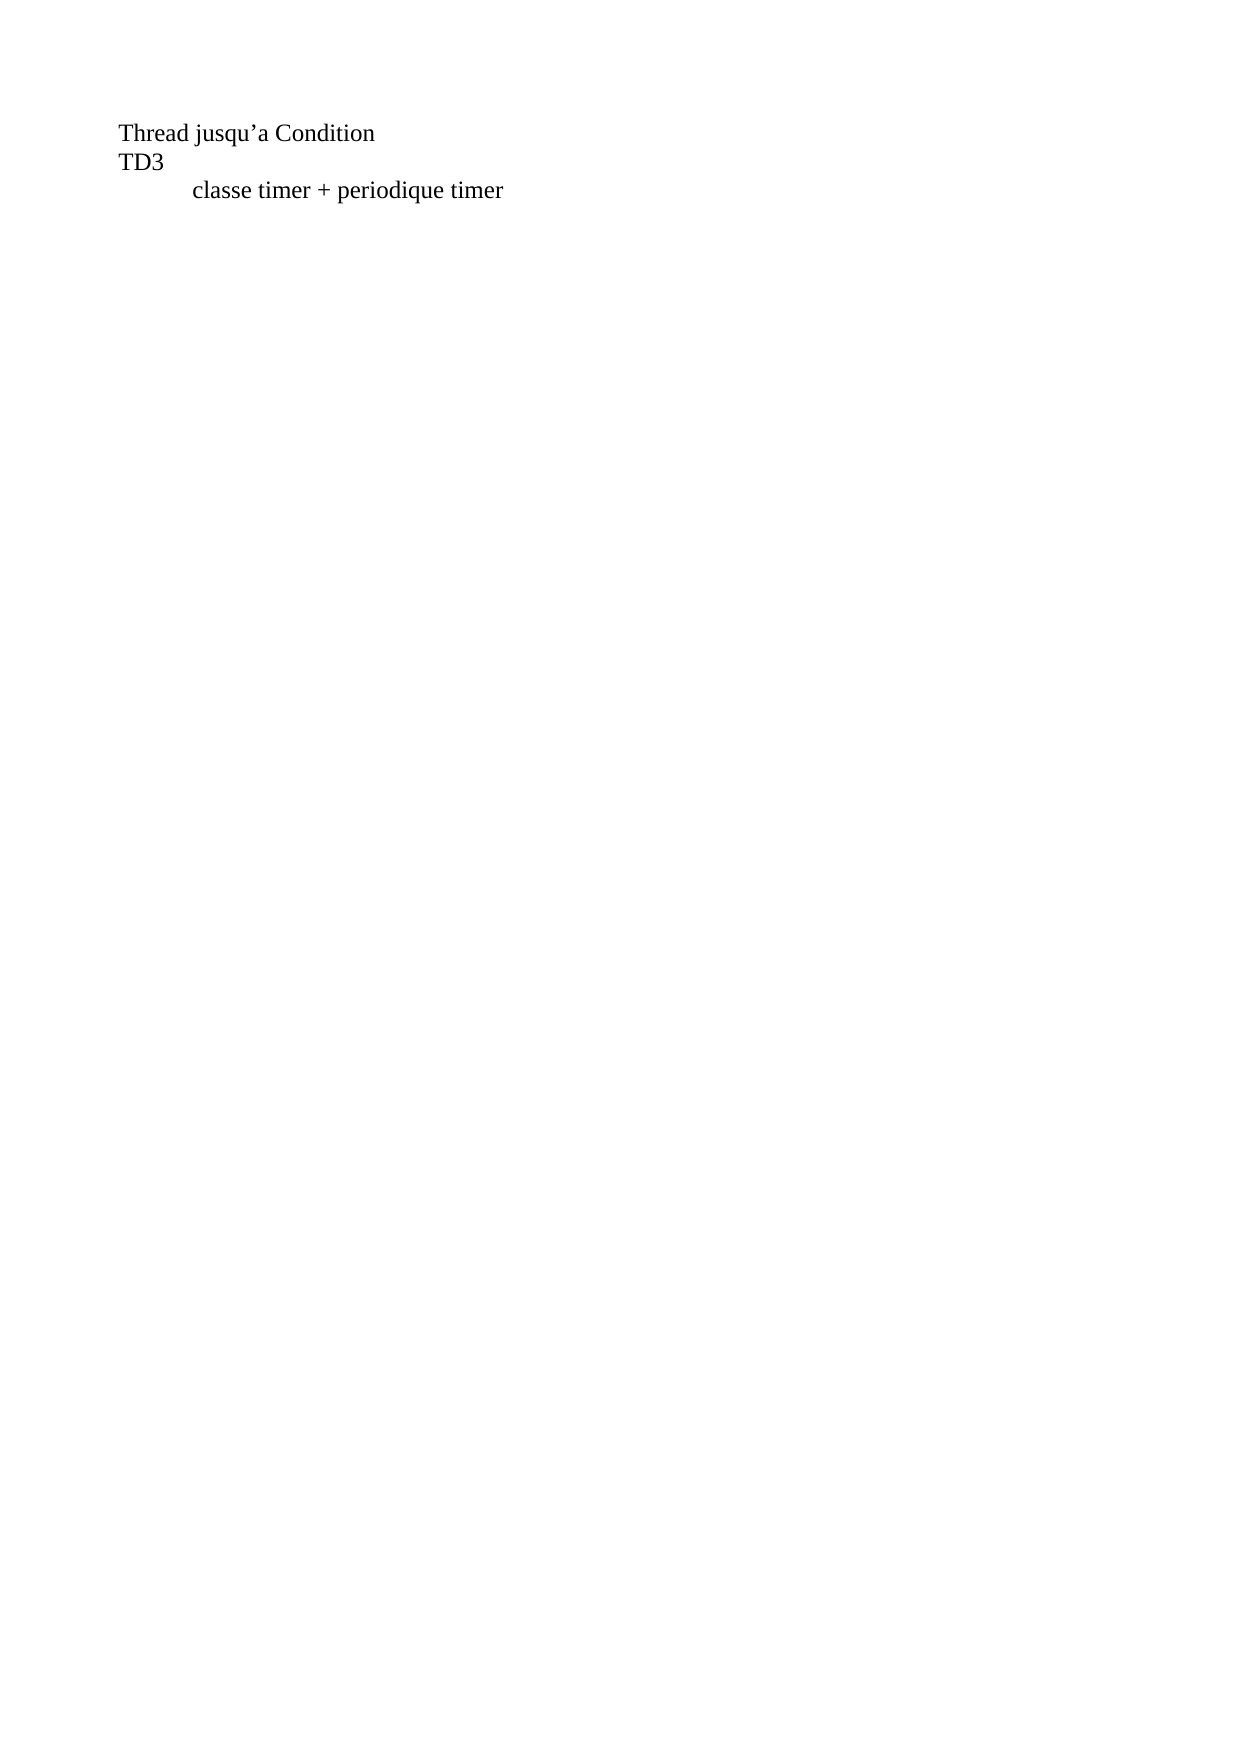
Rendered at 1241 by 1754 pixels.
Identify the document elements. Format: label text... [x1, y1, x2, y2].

text TD3 [118, 147, 1122, 176]
text classe timer + periodique timer [118, 176, 1122, 204]
text Thread jusqu’a Condition [118, 118, 1122, 147]
